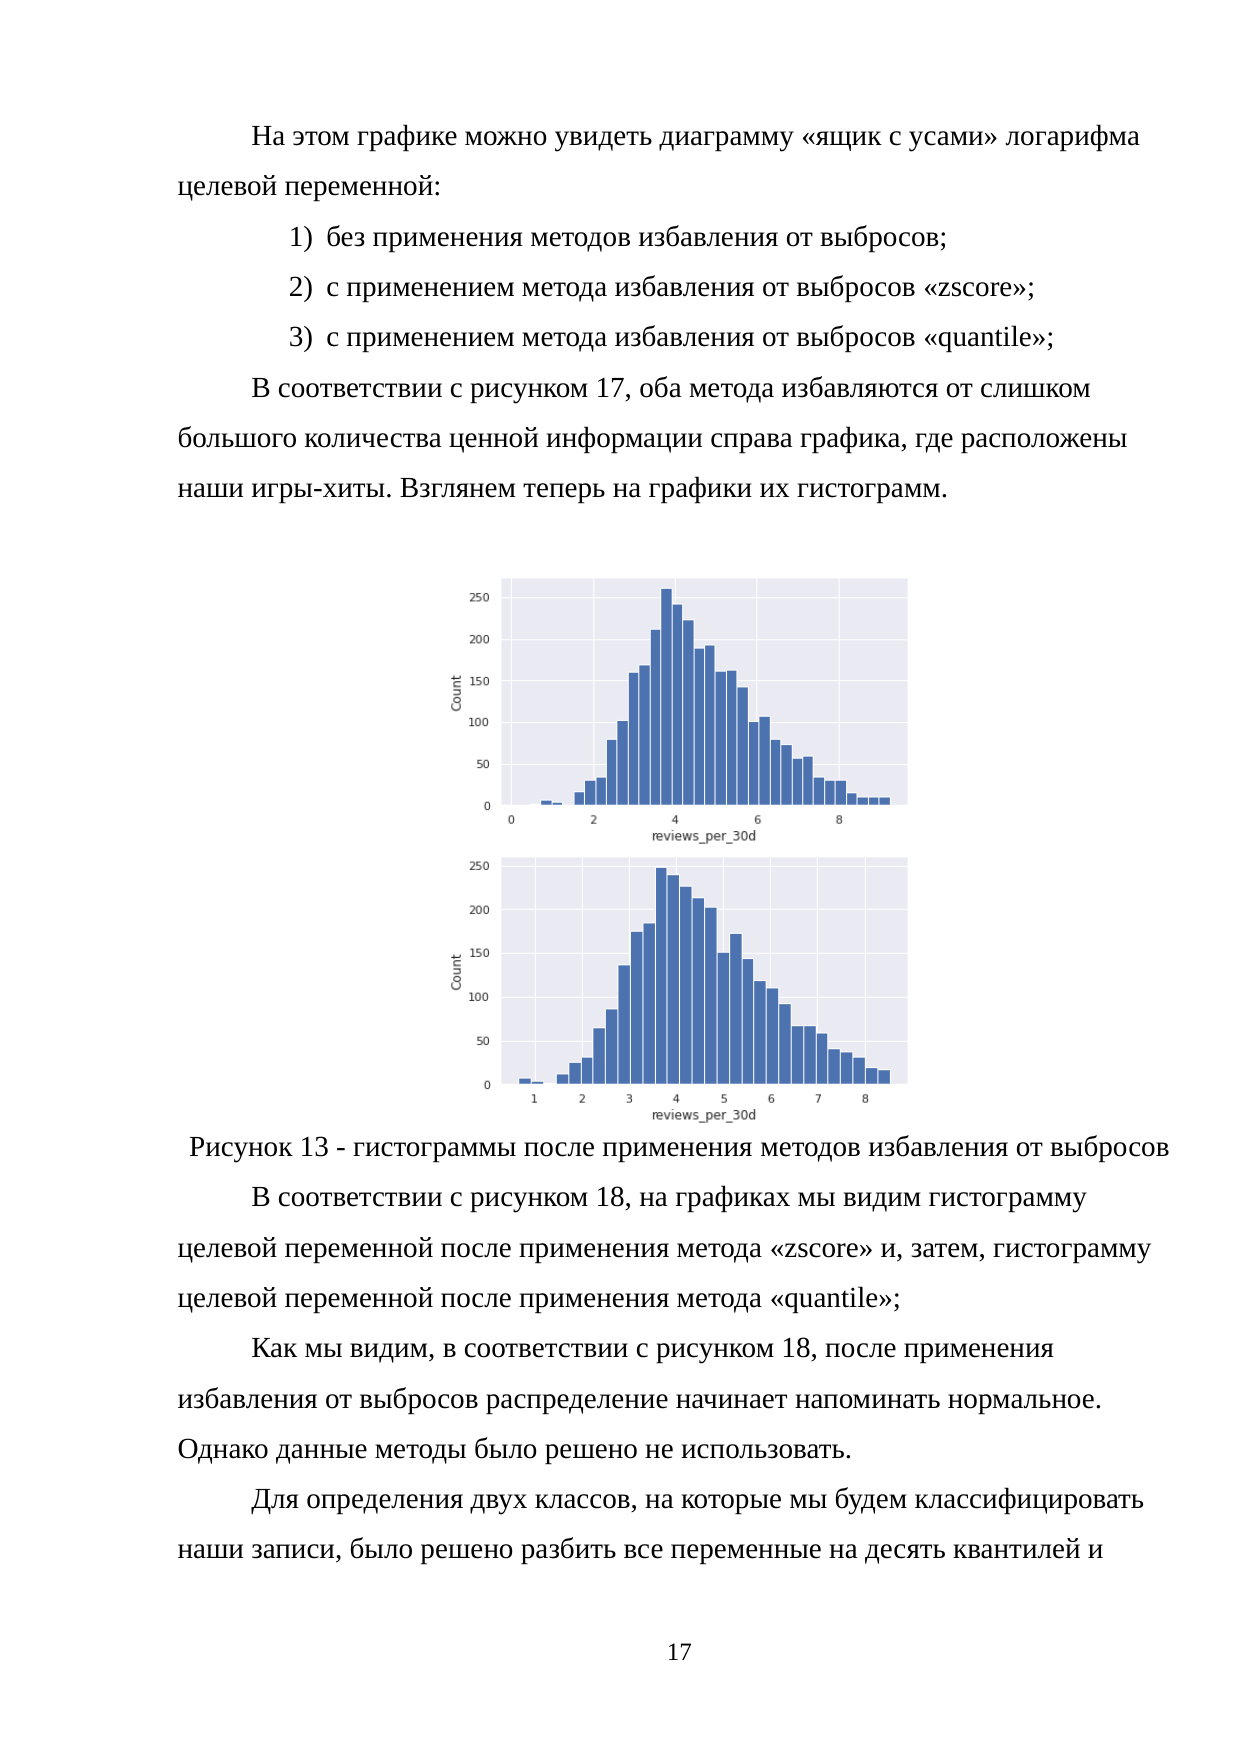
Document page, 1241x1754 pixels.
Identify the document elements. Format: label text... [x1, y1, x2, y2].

picture [443, 571, 915, 1130]
text В соответствии с рисунком 18, на графиках мы видим гистограмму целевой переменной после применения метода «zscore» и, затем, гистограмму целевой переменной после применения метода «quantile»; [177, 1179, 1181, 1314]
text Как мы видим, в соответствии с рисунком 18, после применения избавления от выбросов распределение начинает напоминать нормальное. Однако данные методы было решено не использовать. [177, 1330, 1181, 1464]
list с применением метода избавления от выбросов «quantile»; [288, 319, 1181, 353]
text На этом графике можно увидеть диаграмму «ящик с усами» логарифма целевой переменной: [177, 118, 1181, 202]
list с применением метода избавления от выбросов «zscore»; [288, 269, 1181, 303]
text Для определения двух классов, на которые мы будем классифицировать наши записи, было решено разбить все переменные на десять квантилей и [177, 1481, 1181, 1565]
text В соответствии с рисунком 17, оба метода избавляются от слишком большого количества ценной информации справа графика, где расположены наши игры-хиты. Взглянем теперь на графики их гистограмм. [177, 370, 1181, 504]
text Рисунок 13 - гистограммы после применения методов избавления от выбросов [177, 571, 1181, 1163]
list без применения методов избавления от выбросов; [288, 219, 1181, 252]
